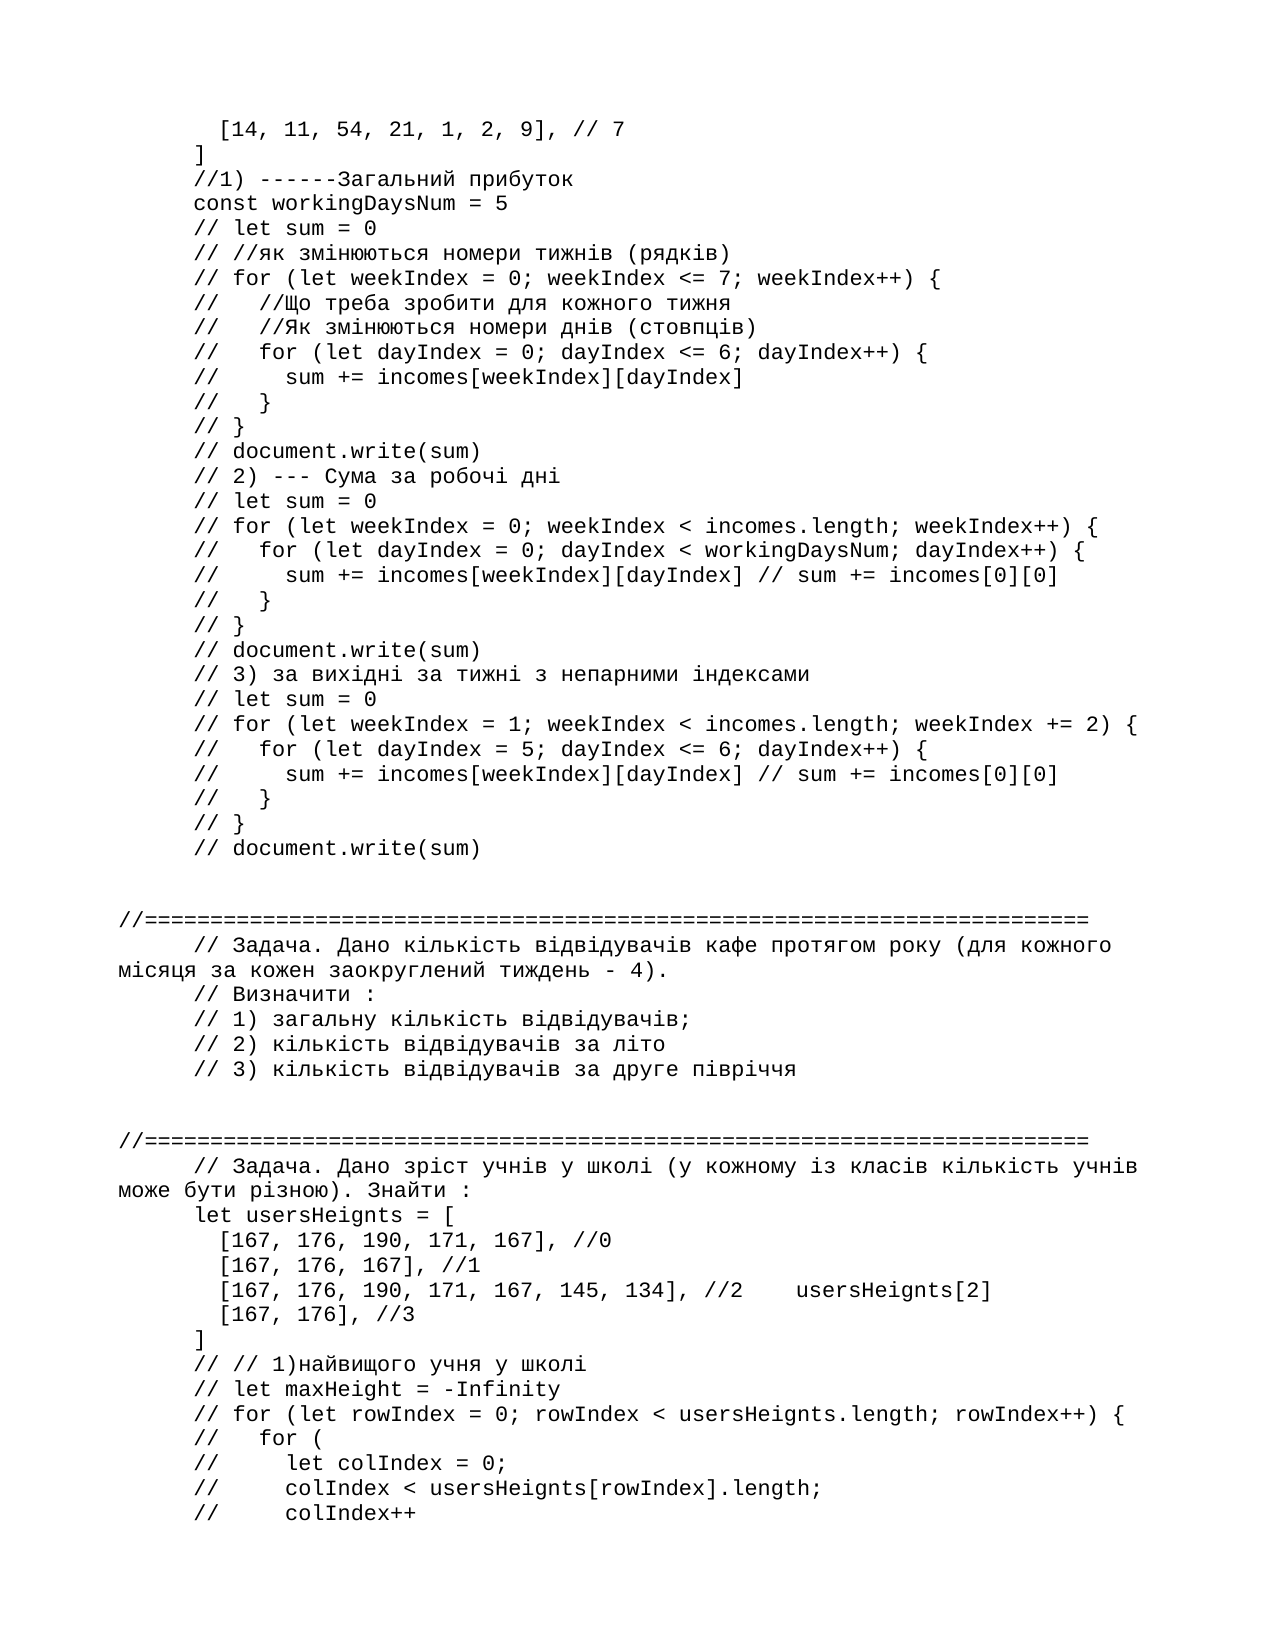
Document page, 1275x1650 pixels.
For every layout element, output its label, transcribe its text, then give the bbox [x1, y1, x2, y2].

text // } [118, 614, 1157, 639]
text // 2) кількість відвідувачів за літо [118, 1033, 1157, 1058]
text // let sum = 0 [118, 217, 1157, 242]
text // for (let weekIndex = 0; weekIndex < incomes.length; weekIndex++) { [118, 515, 1157, 539]
text // for (let dayIndex = 0; dayIndex <= 6; dayIndex++) { [118, 341, 1157, 366]
text // Визначити : [118, 983, 1157, 1008]
text // for ( [118, 1427, 1157, 1452]
text // colIndex++ [118, 1502, 1157, 1527]
text // document.write(sum) [118, 440, 1157, 465]
text // let sum = 0 [118, 490, 1157, 515]
text // } [118, 391, 1157, 416]
text // //Що треба зробити для кожного тижня [118, 292, 1157, 316]
text // } [118, 416, 1157, 440]
text ] [118, 1328, 1157, 1353]
text // for (let dayIndex = 0; dayIndex < workingDaysNum; dayIndex++) { [118, 539, 1157, 564]
text // sum += incomes[weekIndex][dayIndex] [118, 366, 1157, 391]
text [14, 11, 54, 21, 1, 2, 9], // 7 [118, 118, 1157, 143]
text // 1) загальну кількість відвідувачів; [118, 1008, 1157, 1033]
text // } [118, 787, 1157, 812]
text // Задача. Дано зріст учнів у школі (у кожному із класів кількість учнів може бути різною). Знайти : [118, 1155, 1157, 1204]
text // sum += incomes[weekIndex][dayIndex] // sum += incomes[0][0] [118, 564, 1157, 589]
text [167, 176, 167], //1 [118, 1254, 1157, 1279]
text ] [118, 143, 1157, 168]
text // 3) за вихідні за тижні з непарними індексами [118, 663, 1157, 688]
text // let sum = 0 [118, 688, 1157, 713]
text [167, 176], //3 [118, 1303, 1157, 1328]
text // document.write(sum) [118, 639, 1157, 663]
text [167, 176, 190, 171, 167, 145, 134], //2 usersHeignts[2] [118, 1279, 1157, 1303]
text // //як змінюються номери тижнів (рядків) [118, 242, 1157, 267]
text const workingDaysNum = 5 [118, 192, 1157, 217]
text // } [118, 589, 1157, 614]
text // for (let weekIndex = 1; weekIndex < incomes.length; weekIndex += 2) { [118, 713, 1157, 738]
text // Задача. Дано кількість відвідувачів кафе протягом року (для кожного місяця за кожен заокруглений тиждень - 4). [118, 934, 1157, 983]
text // for (let weekIndex = 0; weekIndex <= 7; weekIndex++) { [118, 267, 1157, 292]
text // } [118, 812, 1157, 837]
text // for (let rowIndex = 0; rowIndex < usersHeignts.length; rowIndex++) { [118, 1403, 1157, 1427]
text // document.write(sum) [118, 837, 1157, 862]
text // sum += incomes[weekIndex][dayIndex] // sum += incomes[0][0] [118, 763, 1157, 787]
text // let maxHeight = -Infinity [118, 1378, 1157, 1403]
text // 3) кількість відвідувачів за друге півріччя [118, 1058, 1157, 1083]
text // //Як змінюються номери днів (стовпців) [118, 316, 1157, 341]
text let usersHeignts = [ [118, 1204, 1157, 1229]
text //======================================================================== [118, 886, 1157, 934]
text // for (let dayIndex = 5; dayIndex <= 6; dayIndex++) { [118, 738, 1157, 763]
text [167, 176, 190, 171, 167], //0 [118, 1229, 1157, 1254]
text // 2) --- Сума за робочі дні [118, 465, 1157, 490]
text // colIndex < usersHeignts[rowIndex].length; [118, 1477, 1157, 1502]
text // let colIndex = 0; [118, 1452, 1157, 1477]
text // // 1)найвищого учня у школі [118, 1353, 1157, 1378]
text //======================================================================== [118, 1106, 1157, 1155]
text //1) ------Загальний прибуток [118, 168, 1157, 192]
